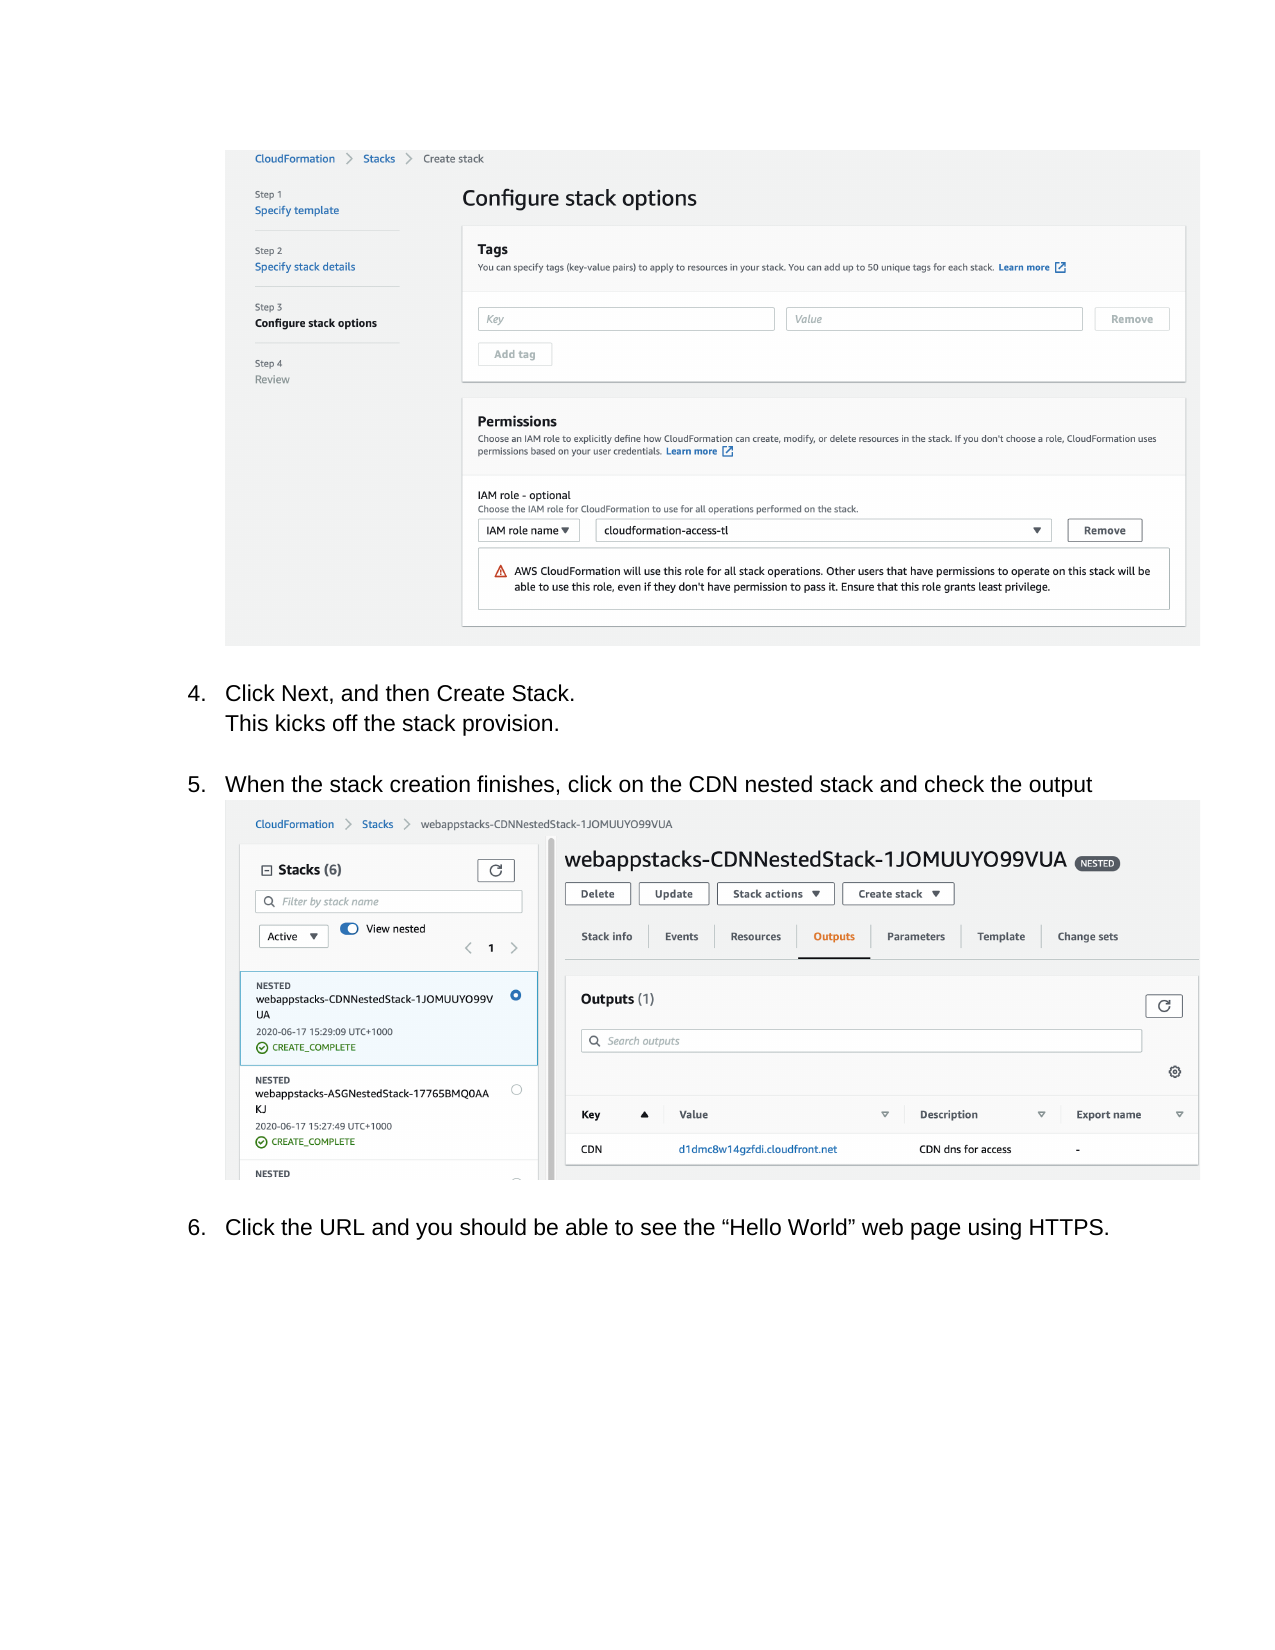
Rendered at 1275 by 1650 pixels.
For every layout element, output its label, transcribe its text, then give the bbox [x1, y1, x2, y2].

text This kicks off the stack provision. [225, 710, 1125, 736]
picture [225, 150, 1200, 646]
list Click the URL and you should be able to see the “Hello World” web page using HTTPS. [187, 1214, 1125, 1240]
list Click Next, and then Create Stack. [187, 680, 1125, 706]
list When the stack creation finishes, click on the CDN nested stack and check the output [187, 771, 1125, 797]
picture [225, 800, 1200, 1180]
